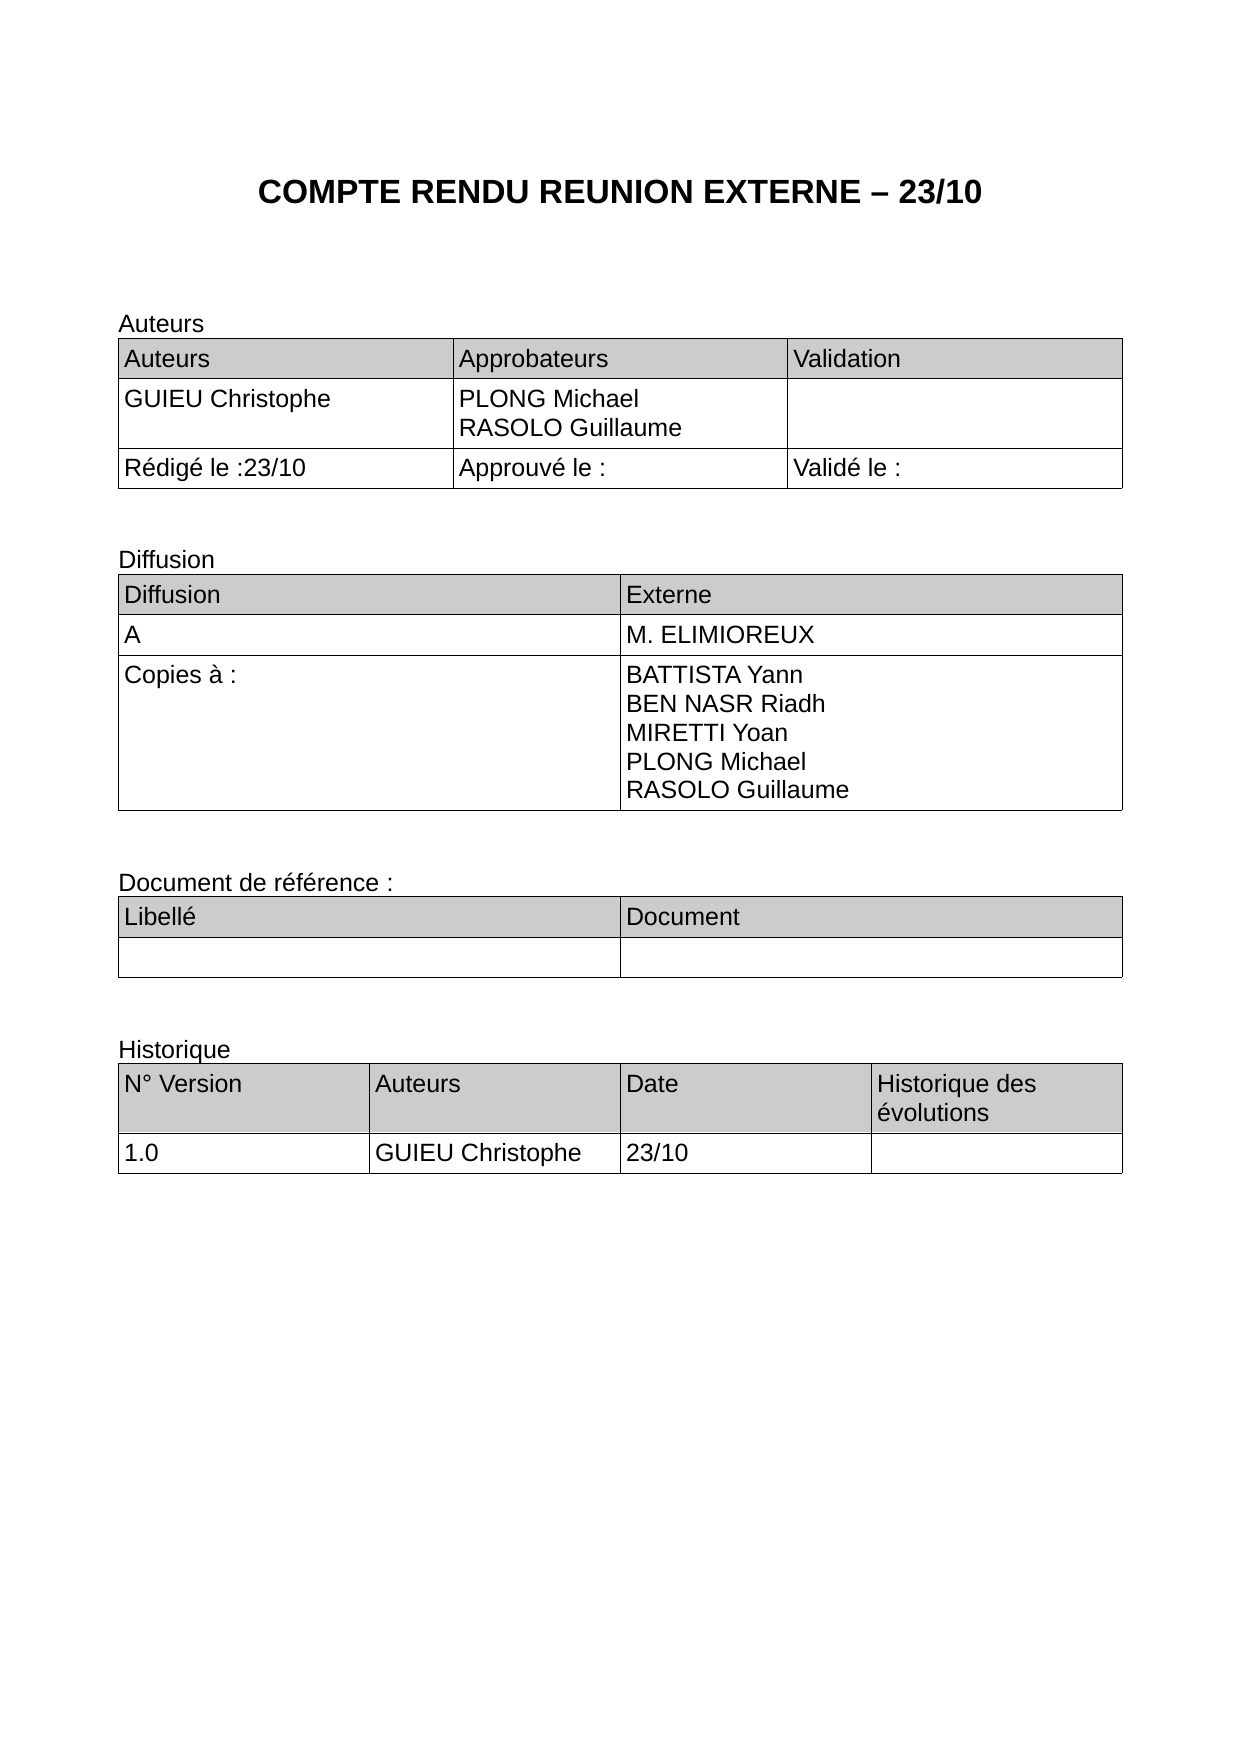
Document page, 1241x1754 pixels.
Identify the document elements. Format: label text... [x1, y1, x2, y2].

table_cell [119, 938, 620, 977]
table_cell [788, 379, 1122, 447]
table_cell M. ELIMIOREUX [621, 615, 1122, 655]
table_cell GUIEU Christophe [370, 1134, 620, 1173]
table_header Auteurs [119, 339, 453, 378]
table_header N° Version [119, 1064, 369, 1132]
table_header Document [621, 897, 1122, 937]
text Historique [118, 1034, 1122, 1063]
text Diffusion [118, 545, 1122, 574]
table_header Date [621, 1064, 871, 1132]
table_header Externe [621, 575, 1122, 614]
table_header Historique des évolutions [872, 1064, 1122, 1132]
table_cell Validé le : [788, 449, 1122, 488]
table_header Libellé [119, 897, 620, 937]
text Document de référence : [118, 868, 1122, 896]
table_cell PLONG Michael RASOLO Guillaume [454, 379, 787, 447]
table_cell GUIEU Christophe [119, 379, 453, 447]
table_header Diffusion [119, 575, 620, 614]
table_header Approbateurs [454, 339, 787, 378]
table_header Auteurs [370, 1064, 620, 1132]
table_cell Approuvé le : [454, 449, 787, 488]
table_cell A [119, 615, 620, 655]
table_cell [621, 938, 1122, 977]
table_cell BATTISTA Yann BEN NASR Riadh MIRETTI Yoan PLONG Michael RASOLO Guillaume [621, 656, 1122, 810]
table_cell 23/10 [621, 1134, 871, 1173]
subtitle COMPTE RENDU REUNION EXTERNE – 23/10 [118, 172, 1122, 211]
text Auteurs [118, 309, 1122, 338]
table_cell [872, 1134, 1122, 1173]
table_cell 1.0 [119, 1134, 369, 1173]
table_cell Rédigé le :23/10 [119, 449, 453, 488]
table_cell Copies à : [119, 656, 620, 810]
table_header Validation [788, 339, 1122, 378]
